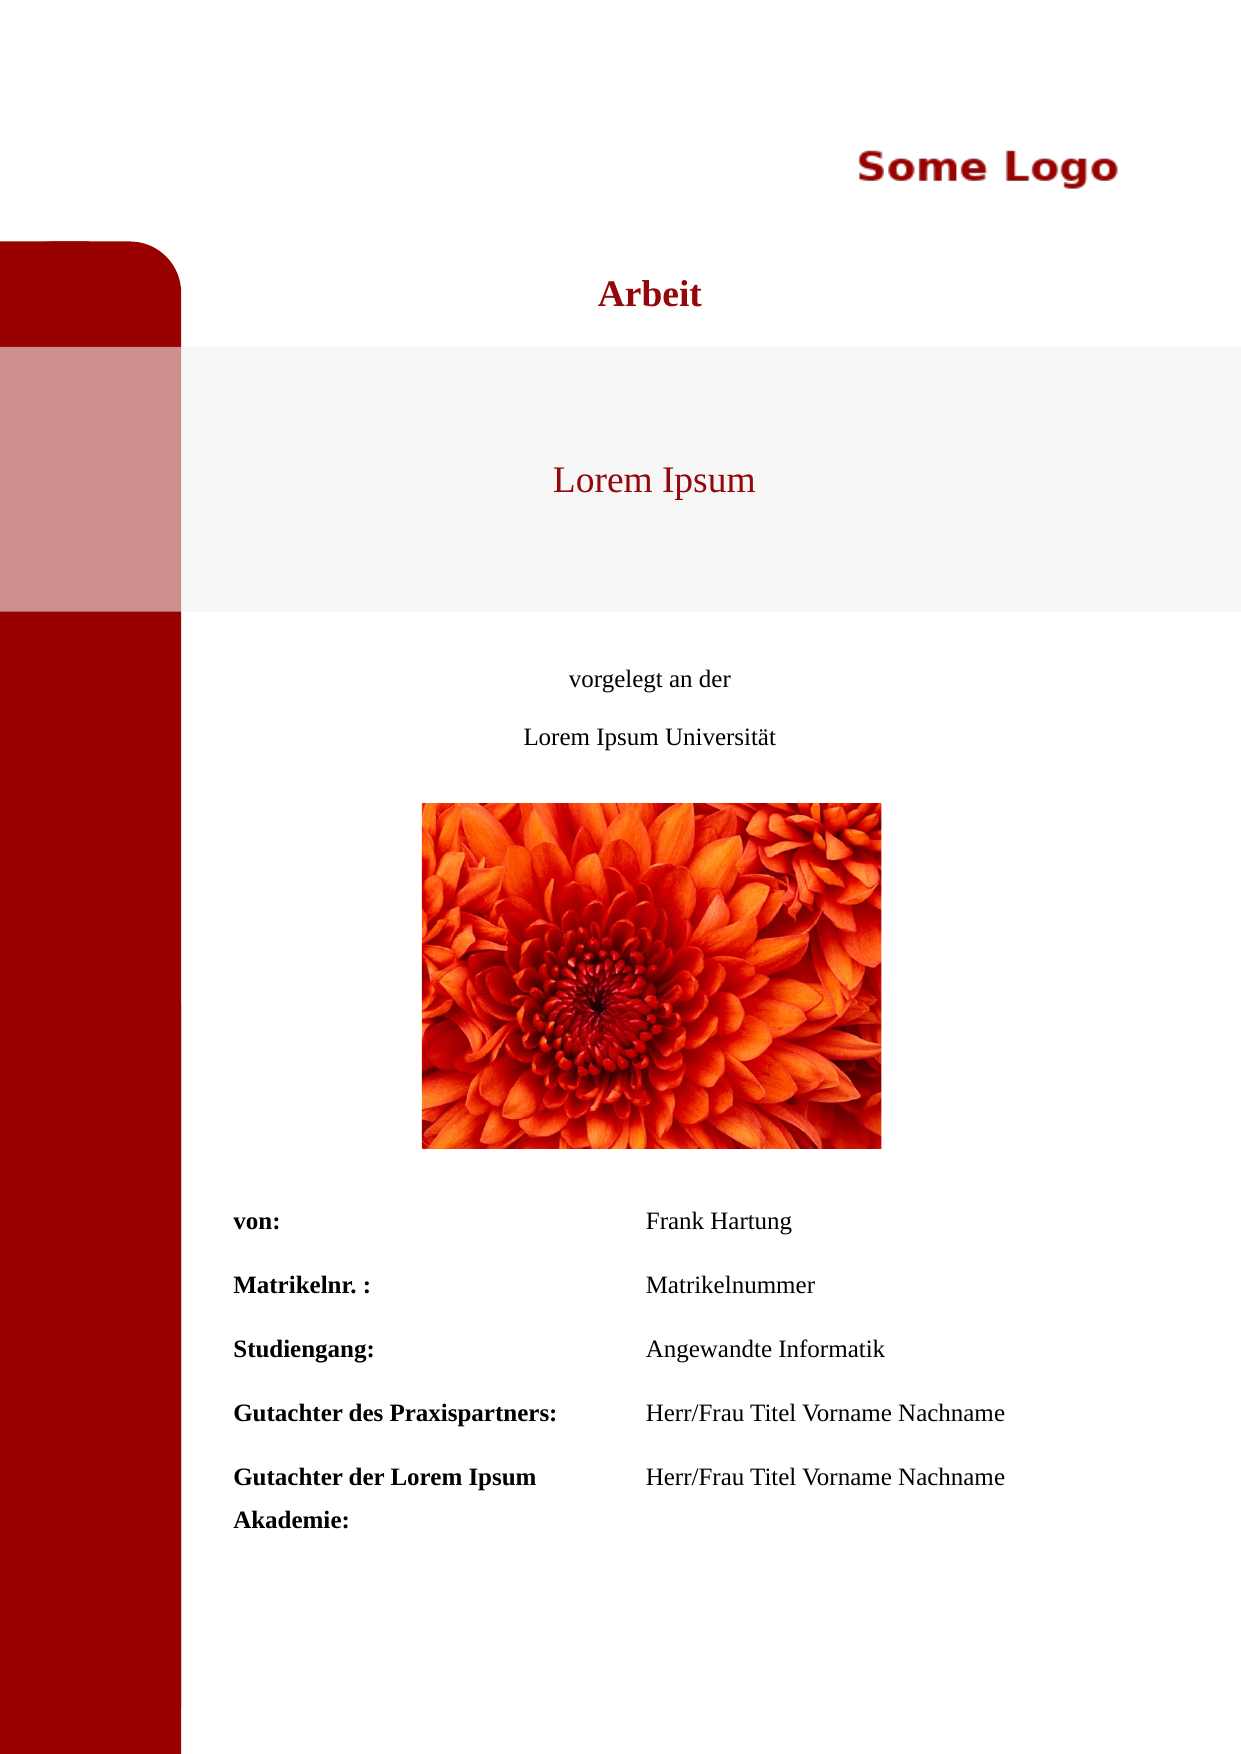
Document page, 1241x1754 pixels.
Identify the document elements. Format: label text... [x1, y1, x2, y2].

table_cell Gutachter der Lorem Ipsum Akademie: [233, 1463, 646, 1570]
table_cell Herr/Frau Titel Vorname Nachname [646, 1398, 1122, 1462]
table_cell Angewandte Informatik [646, 1334, 1122, 1398]
table_cell Matrikelnr. : [233, 1270, 646, 1334]
table_cell Matrikelnummer [646, 1270, 1122, 1334]
table_cell Gutachter des Praxispartners: [233, 1398, 646, 1462]
picture [421, 803, 882, 1149]
text Arbeit [178, 272, 1122, 315]
picture [855, 146, 1121, 192]
table_header von: [233, 1206, 646, 1270]
table_cell Studiengang: [233, 1334, 646, 1398]
text Lorem Ipsum [193, 458, 1115, 501]
text Lorem Ipsum Universität [182, 722, 1122, 751]
text vorgelegt an der [182, 664, 1122, 693]
table_header Frank Hartung [646, 1206, 1122, 1270]
table_cell Herr/Frau Titel Vorname Nachname [646, 1463, 1122, 1570]
